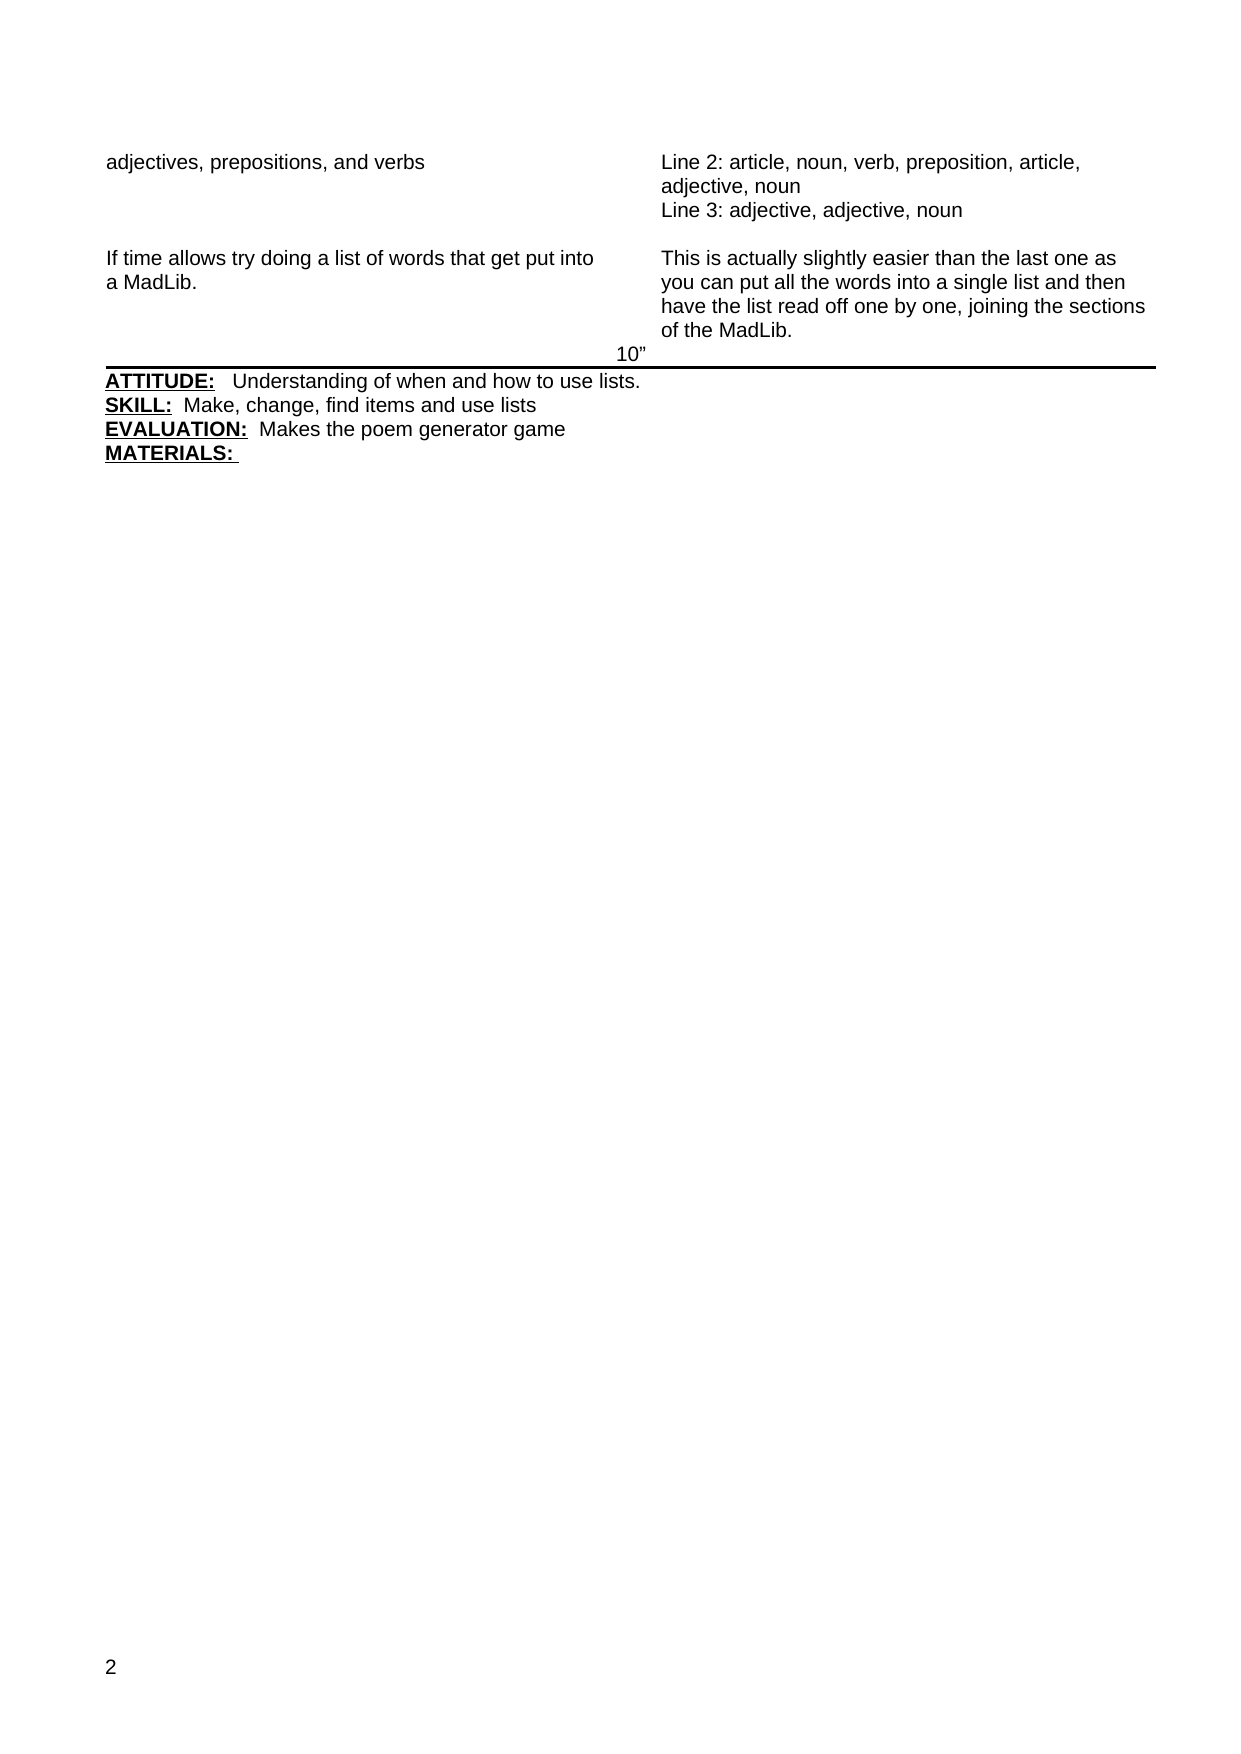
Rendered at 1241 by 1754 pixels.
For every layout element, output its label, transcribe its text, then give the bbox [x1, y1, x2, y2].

table_cell 10” [601, 342, 661, 366]
text EVALUATION: Makes the poem generator game [105, 417, 1135, 441]
table_cell Line 2: article, noun, verb, preposition, article, adjective, noun Line 3: adjective, adjective, noun [661, 150, 1156, 246]
text SKILL: Make, change, find items and use lists [105, 393, 1135, 417]
table_cell [661, 342, 1156, 366]
table_cell [601, 246, 661, 342]
table_cell [106, 342, 601, 366]
text ATTITUDE: Understanding of when and how to use lists. [105, 369, 1135, 393]
text MATERIALS: [105, 441, 1135, 464]
table_cell adjectives, prepositions, and verbs [106, 150, 601, 246]
table_cell [601, 150, 661, 246]
table_cell If time allows try doing a list of words that get put into a MadLib. [106, 246, 601, 342]
table_cell This is actually slightly easier than the last one as you can put all the words into a single list and then have the list read off one by one, joining the sections of the MadLib. [661, 246, 1156, 342]
